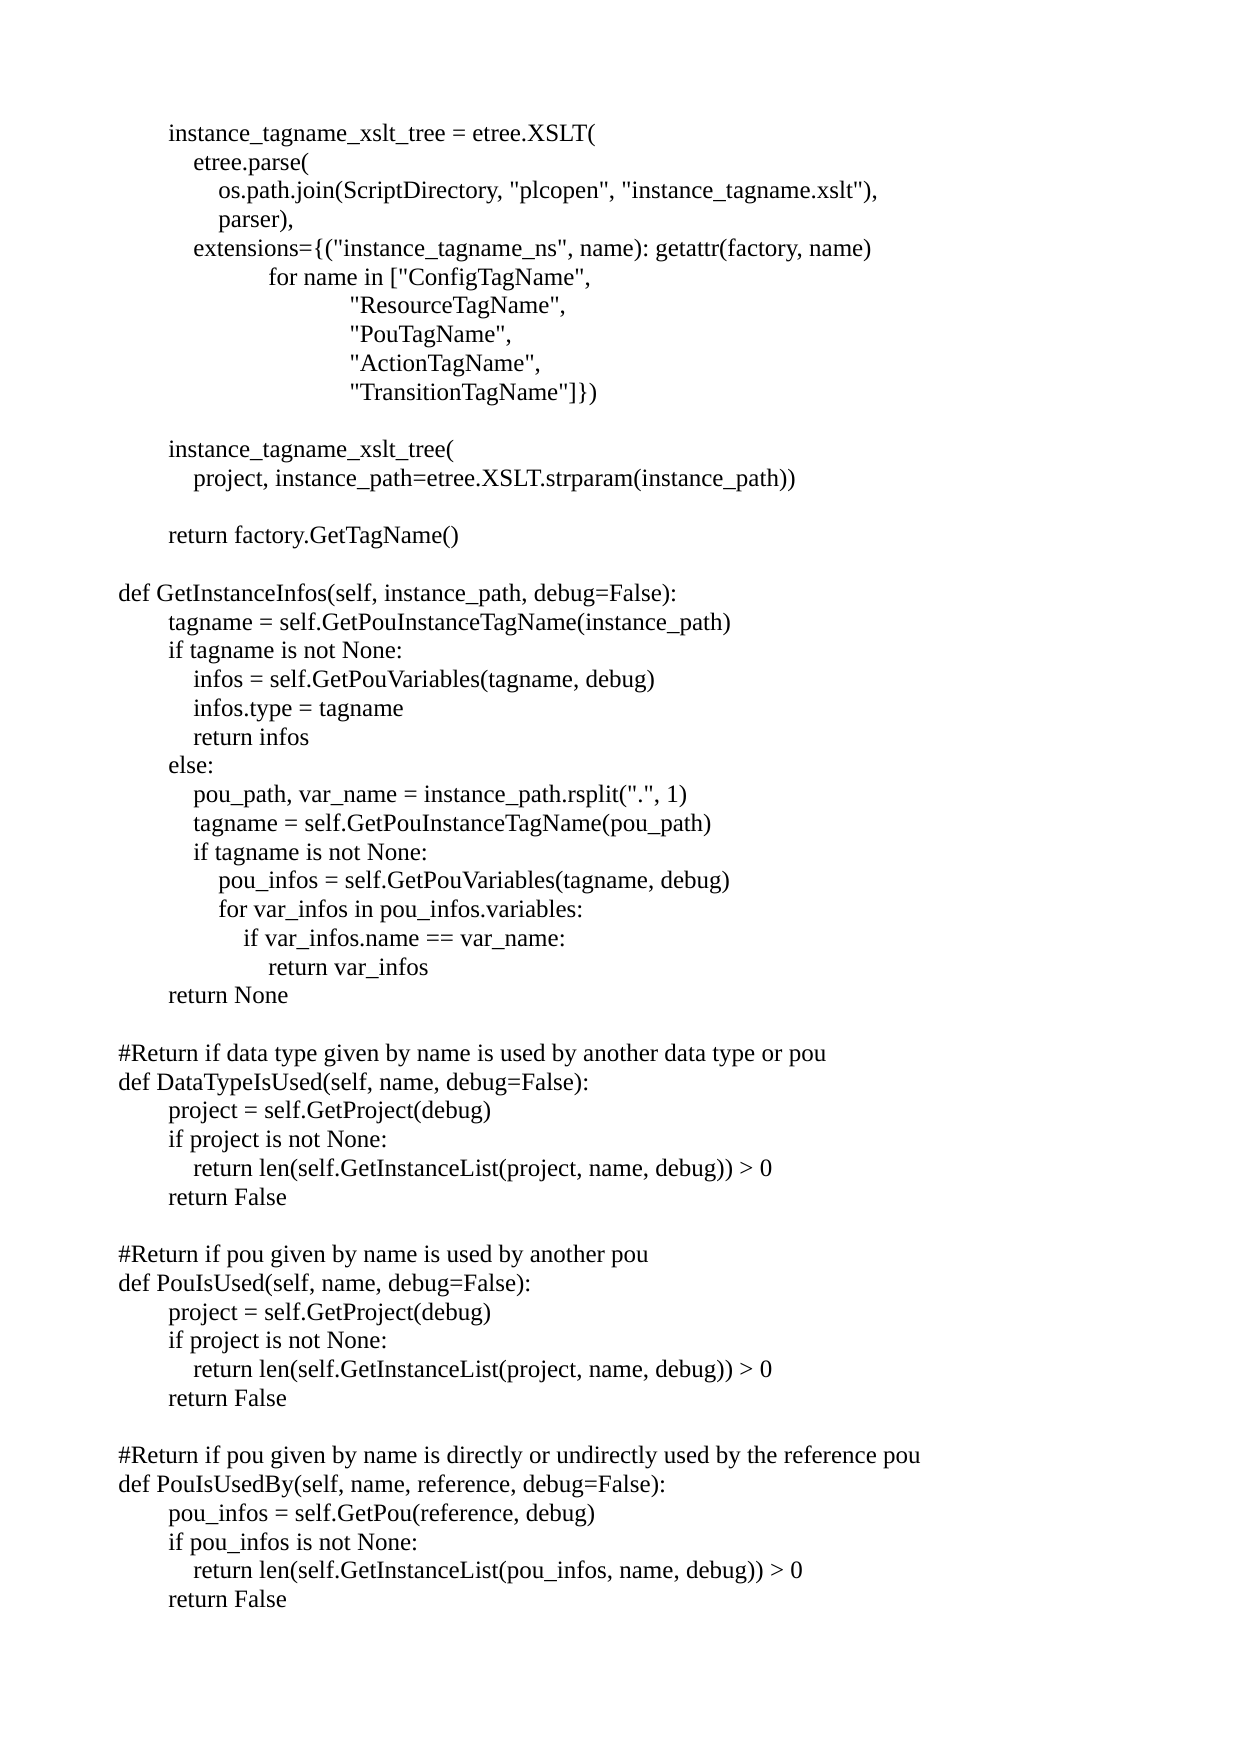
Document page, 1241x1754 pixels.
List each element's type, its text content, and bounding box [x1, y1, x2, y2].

text pou_path, var_name = instance_path.rsplit(".", 1) [118, 779, 1122, 808]
text project, instance_path=etree.XSLT.strparam(instance_path)) [118, 463, 1122, 492]
text #Return if pou given by name is directly or undirectly used by the reference pou [118, 1441, 1122, 1469]
text return False [118, 1383, 1122, 1412]
text "ActionTagName", [118, 348, 1122, 377]
text return None [118, 981, 1122, 1009]
text def GetInstanceInfos(self, instance_path, debug=False): [118, 578, 1122, 607]
text tagname = self.GetPouInstanceTagName(pou_path) [118, 808, 1122, 837]
text return False [118, 1182, 1122, 1211]
text return len(self.GetInstanceList(project, name, debug)) > 0 [118, 1153, 1122, 1182]
text if tagname is not None: [118, 636, 1122, 664]
text "ResourceTagName", [118, 291, 1122, 319]
text return len(self.GetInstanceList(project, name, debug)) > 0 [118, 1354, 1122, 1383]
text #Return if data type given by name is used by another data type or pou [118, 1038, 1122, 1067]
text else: [118, 751, 1122, 779]
text instance_tagname_xslt_tree( [118, 434, 1122, 463]
text instance_tagname_xslt_tree = etree.XSLT( [118, 118, 1122, 147]
text pou_infos = self.GetPouVariables(tagname, debug) [118, 866, 1122, 894]
text if project is not None: [118, 1326, 1122, 1354]
text project = self.GetProject(debug) [118, 1096, 1122, 1124]
text def DataTypeIsUsed(self, name, debug=False): [118, 1067, 1122, 1096]
text "TransitionTagName"]}) [118, 377, 1122, 406]
text if var_infos.name == var_name: [118, 923, 1122, 952]
text if pou_infos is not None: [118, 1527, 1122, 1556]
text tagname = self.GetPouInstanceTagName(instance_path) [118, 607, 1122, 636]
text parser), [118, 204, 1122, 233]
text #Return if pou given by name is used by another pou [118, 1239, 1122, 1268]
text for var_infos in pou_infos.variables: [118, 894, 1122, 923]
text infos.type = tagname [118, 693, 1122, 722]
text if tagname is not None: [118, 837, 1122, 866]
text return var_infos [118, 952, 1122, 981]
text os.path.join(ScriptDirectory, "plcopen", "instance_tagname.xslt"), [118, 176, 1122, 204]
text def PouIsUsedBy(self, name, reference, debug=False): [118, 1469, 1122, 1498]
text return False [118, 1584, 1122, 1613]
text return len(self.GetInstanceList(pou_infos, name, debug)) > 0 [118, 1556, 1122, 1584]
text etree.parse( [118, 147, 1122, 176]
text "PouTagName", [118, 319, 1122, 348]
text for name in ["ConfigTagName", [118, 262, 1122, 291]
text extensions={("instance_tagname_ns", name): getattr(factory, name) [118, 233, 1122, 262]
text project = self.GetProject(debug) [118, 1297, 1122, 1326]
text return factory.GetTagName() [118, 521, 1122, 549]
text infos = self.GetPouVariables(tagname, debug) [118, 664, 1122, 693]
text def PouIsUsed(self, name, debug=False): [118, 1268, 1122, 1297]
text return infos [118, 722, 1122, 751]
text pou_infos = self.GetPou(reference, debug) [118, 1498, 1122, 1527]
text if project is not None: [118, 1124, 1122, 1153]
